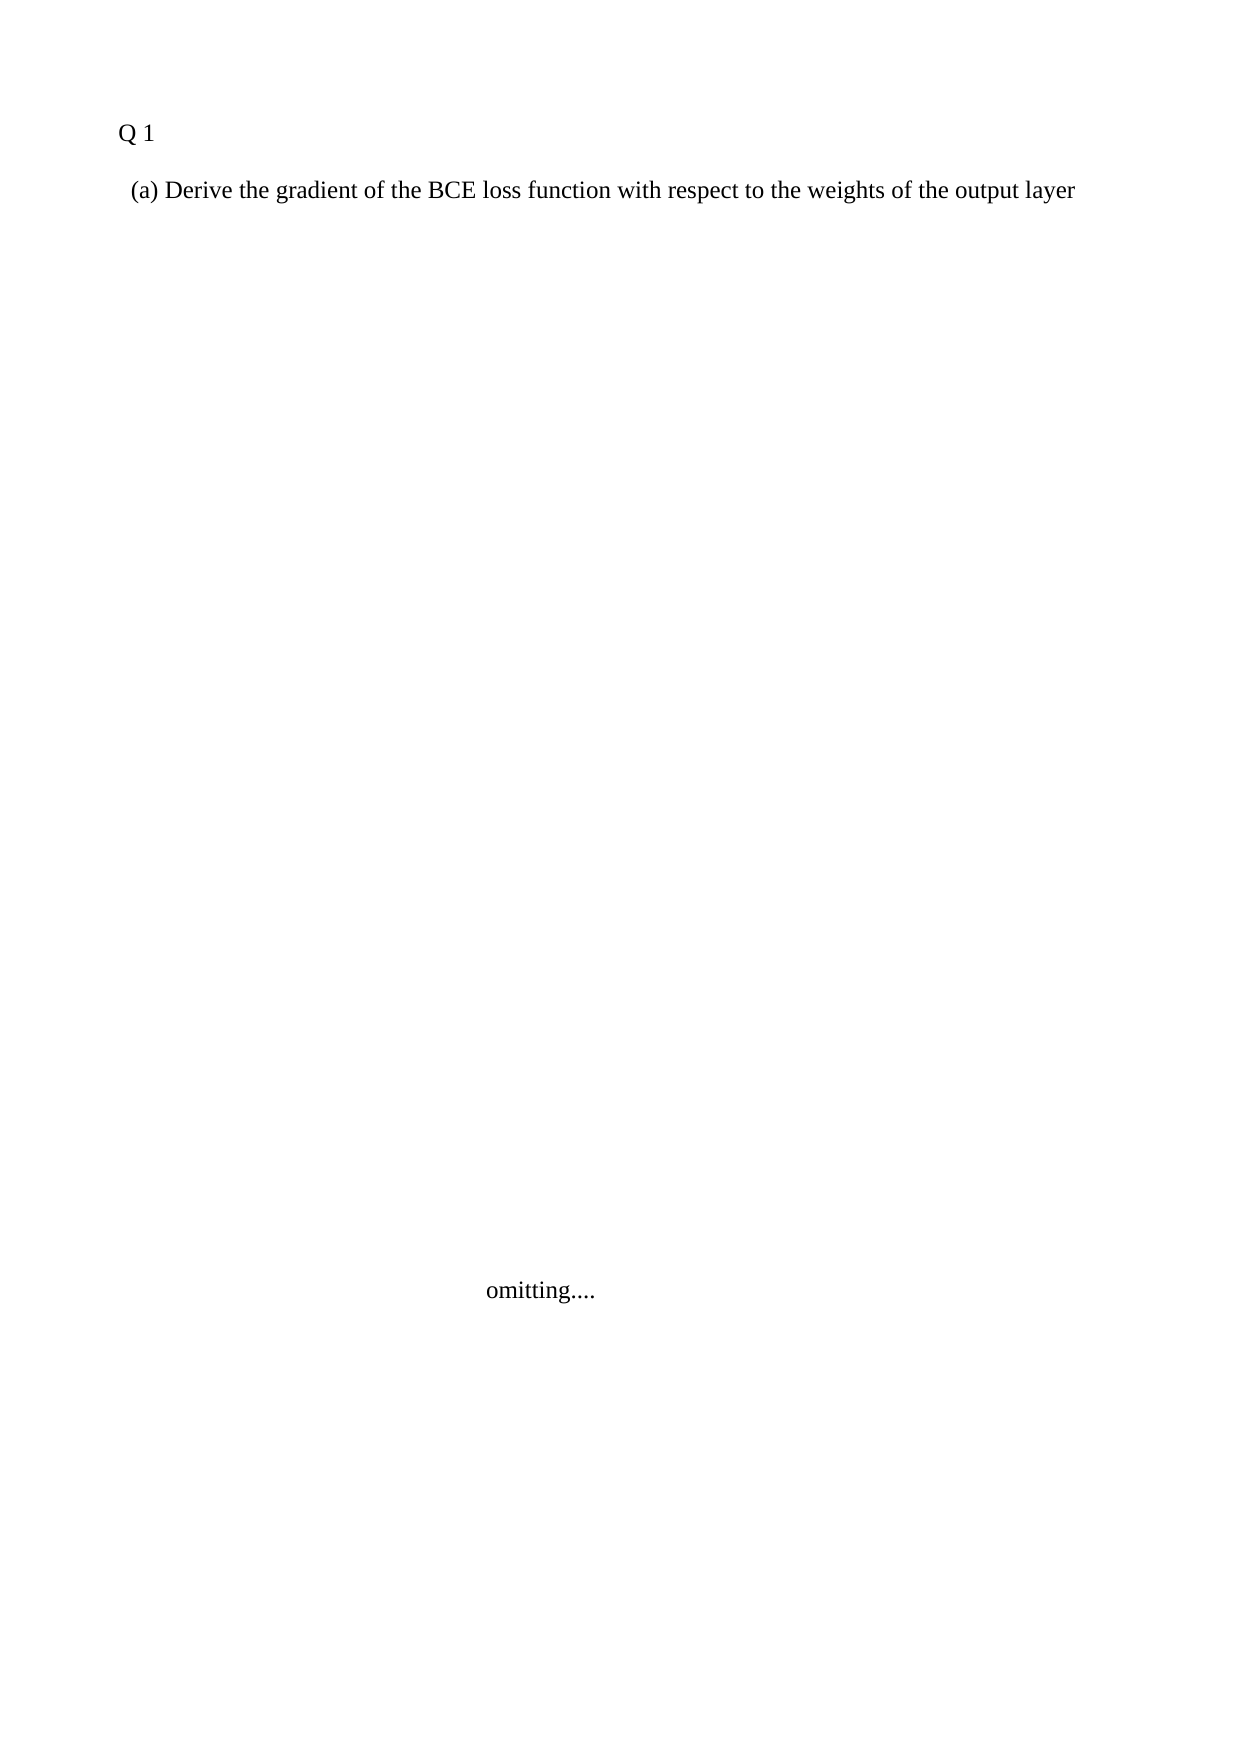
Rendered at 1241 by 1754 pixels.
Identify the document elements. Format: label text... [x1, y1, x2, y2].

text (a) Derive the gradient of the BCE loss function with respect to the weights of the output layer [118, 176, 1122, 204]
text Q 1 [118, 118, 1122, 147]
text omitting.... [118, 1275, 1122, 1304]
